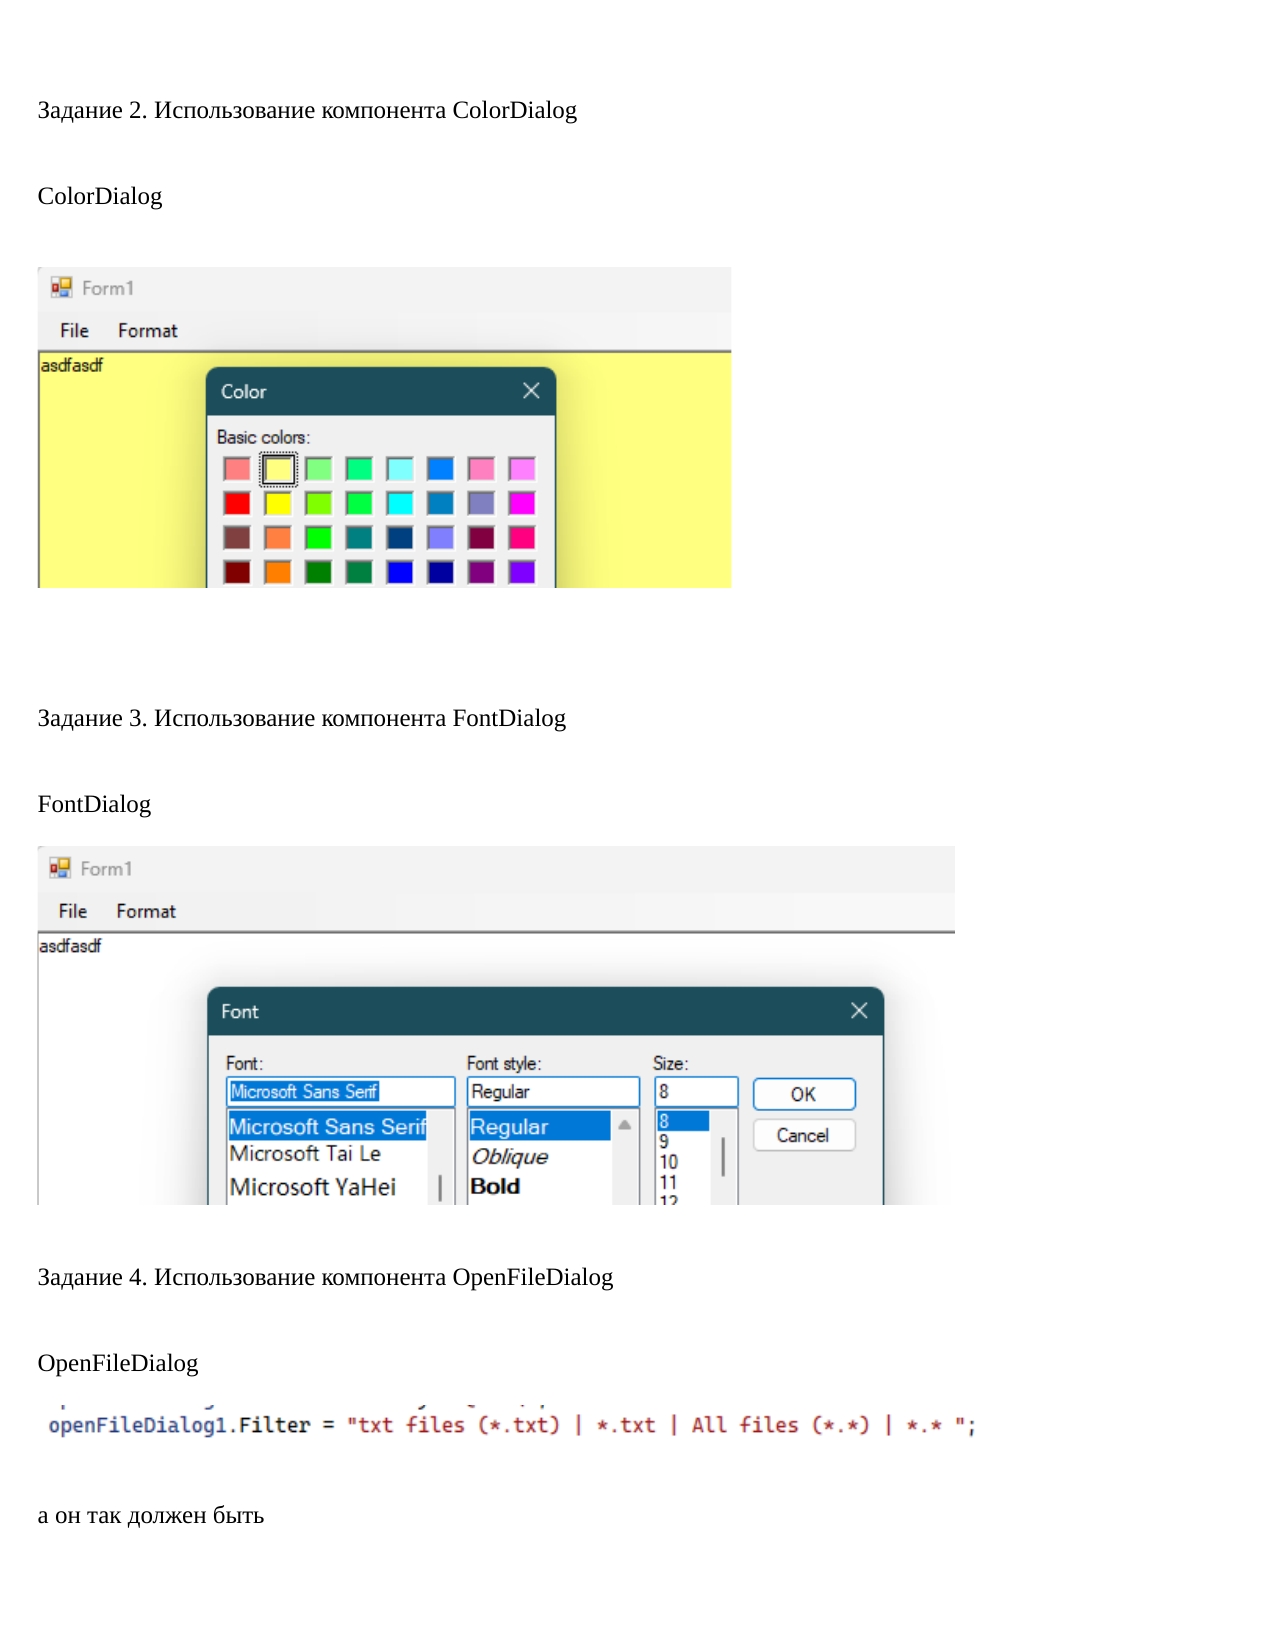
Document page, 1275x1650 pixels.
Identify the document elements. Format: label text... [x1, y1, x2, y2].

picture [37, 846, 955, 1205]
text Задание 2. Использование компонента ColorDialog [37, 95, 1237, 124]
picture [37, 1405, 1004, 1444]
text FontDialog [37, 789, 1237, 818]
text а он так должен быть [37, 1501, 1237, 1529]
text OpenFileDialog [37, 1348, 1237, 1377]
text ColorDialog [37, 181, 1237, 210]
text Задание 3. Использование компонента FontDialog [37, 703, 1237, 732]
text Задание 4. Использование компонента OpenFileDialog [37, 1262, 1237, 1291]
picture [37, 267, 732, 588]
